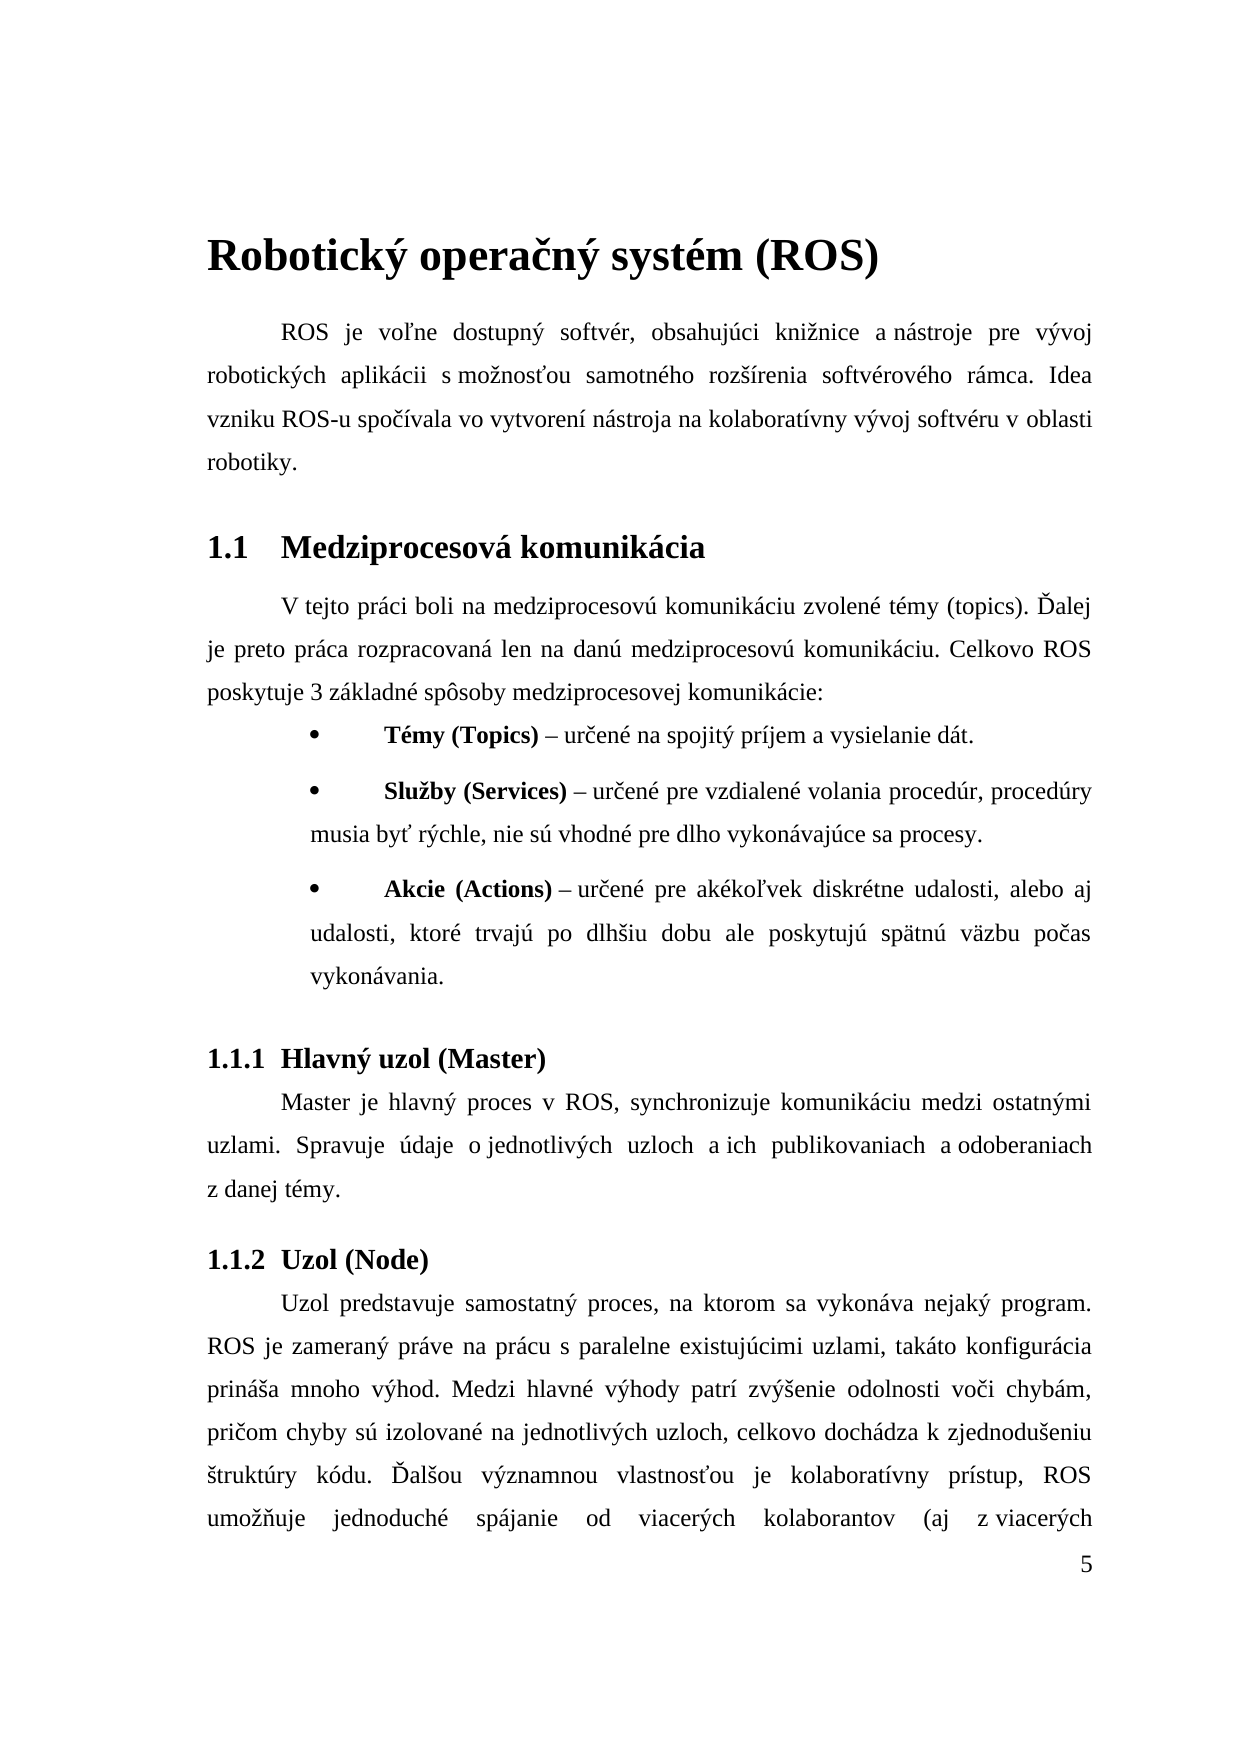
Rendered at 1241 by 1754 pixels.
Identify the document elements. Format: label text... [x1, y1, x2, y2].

text ROS je voľne dostupný softvér, obsahujúci knižnice a nástroje pre vývoj robotických aplikácii s možnosťou samotného rozšírenia softvérového rámca. Idea vzniku ROS-u spočívala vo vytvorení nástroja na kolaboratívny vývoj softvéru v oblasti robotiky. [207, 317, 1092, 476]
subtitle Hlavný uzol (Master) [207, 1041, 1092, 1075]
text Master je hlavný proces v ROS, synchronizuje komunikáciu medzi ostatnými uzlami. Spravuje údaje o jednotlivých uzloch a ich publikovaniach a odoberaniach z danej témy. [207, 1087, 1092, 1202]
list Akcie (Actions) – určené pre akékoľvek diskrétne udalosti, alebo aj udalosti, ktoré trvajú po dlhšiu dobu ale poskytujú spätnú väzbu počas vykonávania. [310, 874, 1092, 989]
list Témy (Topics) – určené na spojitý príjem a vysielanie dát. [310, 720, 1092, 749]
subtitle Robotický operačný systém (ROS) [207, 227, 1092, 280]
text Uzol predstavuje samostatný proces, na ktorom sa vykonáva nejaký program. ROS je zameraný práve na prácu s paralelne existujúcimi uzlami, takáto konfigurácia prináša mnoho výhod. Medzi hlavné výhody patrí zvýšenie odolnosti voči chybám, pričom chyby sú izolované na jednotlivých uzloch, celkovo dochádza k zjednodušeniu štruktúry kódu. Ďalšou významnou vlastnosťou je kolaboratívny prístup, ROS umožňuje jednoduché spájanie od viacerých kolaborantov (aj z viacerých [207, 1288, 1092, 1532]
subtitle Medziprocesová komunikácia [207, 527, 1092, 566]
subtitle Uzol (Node) [207, 1242, 1092, 1275]
list Služby (Services) – určené pre vzdialené volania procedúr, procedúry musia byť rýchle, nie sú vhodné pre dlho vykonávajúce sa procesy. [310, 776, 1092, 848]
text V tejto práci boli na medziprocesovú komunikáciu zvolené témy (topics). Ďalej je preto práca rozpracovaná len na danú medziprocesovú komunikáciu. Celkovo ROS poskytuje 3 základné spôsoby medziprocesovej komunikácie: [207, 591, 1092, 706]
